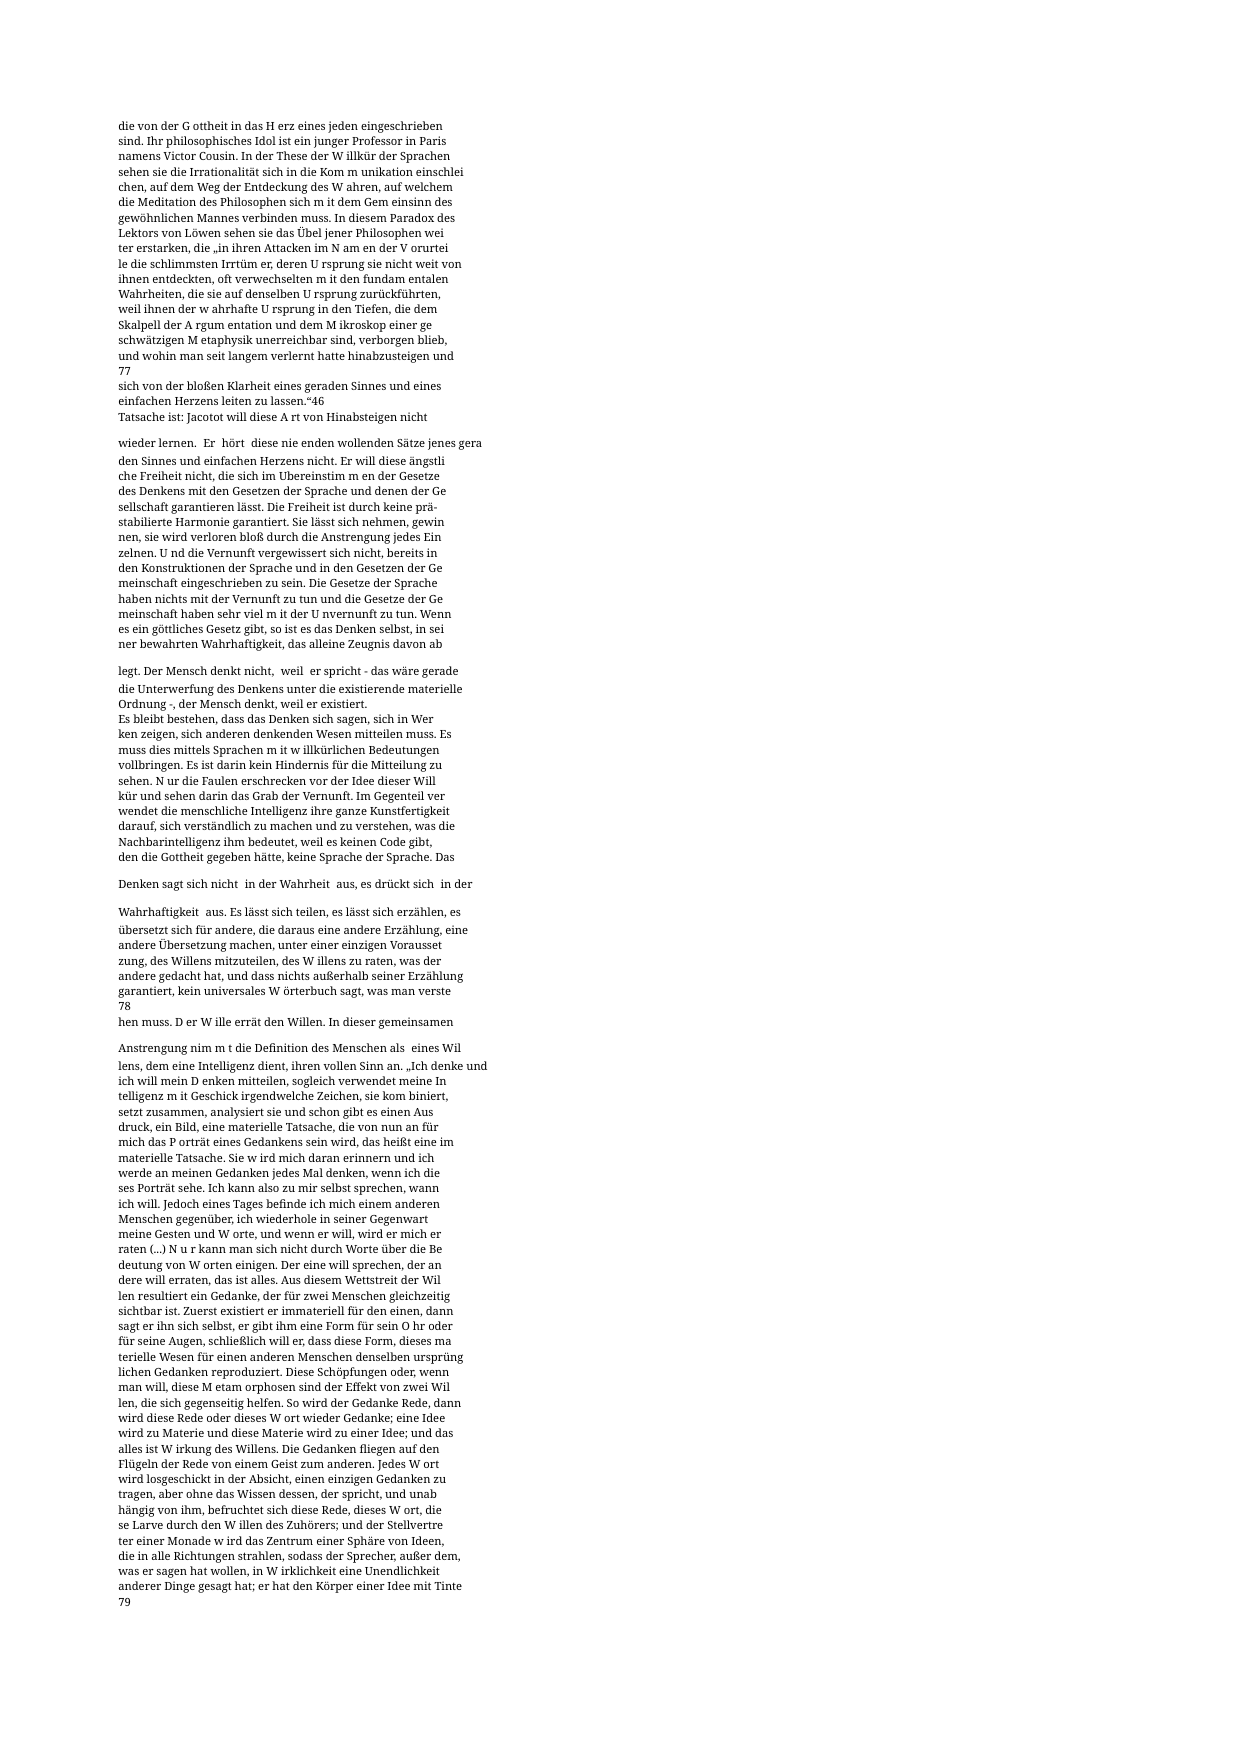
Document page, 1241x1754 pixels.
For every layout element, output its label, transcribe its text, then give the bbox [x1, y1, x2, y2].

text die von der G ottheit in das H erz eines jeden eingeschrieben sind. Ihr philosophisches Idol ist ein junger Professor in Paris namens Victor Cousin. In der These der W illkür der Sprachen sehen sie die Irrationalität sich in die Kom m unikation einschlei chen, auf dem Weg der Entdeckung des W ahren, auf welchem die Meditation des Philosophen sich m it dem Gem einsinn des gewöhnlichen Mannes verbinden muss. In diesem Paradox des Lektors von Löwen sehen sie das Übel jener Philosophen wei ter erstarken, die „in ihren Attacken im N am en der V orurtei le die schlimmsten Irrtüm er, deren U rsprung sie nicht weit von ihnen entdeckten, oft verwechselten m it den fundam entalen Wahrheiten, die sie auf denselben U rsprung zurückführten, weil ihnen der w ahrhafte U rsprung in den Tiefen, die dem Skalpell der A rgum entation und dem M ikroskop einer ge schwätzigen M etaphysik unerreichbar sind, verborgen blieb, und wohin man seit langem verlernt hatte hinabzusteigen und 77 [118, 118, 1122, 378]
text hen muss. D er W ille errät den Willen. In dieser gemeinsamen Anstrengung nim m t die Definition des Menschen als eines Wil lens, dem eine Intelligenz dient, ihren vollen Sinn an. „Ich denke und ich will mein D enken mitteilen, sogleich verwendet meine In telligenz m it Geschick irgendwelche Zeichen, sie kom biniert, setzt zusammen, analysiert sie und schon gibt es einen Aus druck, ein Bild, eine materielle Tatsache, die von nun an für mich das P orträt eines Gedankens sein wird, das heißt eine im materielle Tatsache. Sie w ird mich daran erinnern und ich werde an meinen Gedanken jedes Mal denken, wenn ich die ses Porträt sehe. Ich kann also zu mir selbst sprechen, wann ich will. Jedoch eines Tages befinde ich mich einem anderen Menschen gegenüber, ich wiederhole in seiner Gegenwart meine Gesten und W orte, und wenn er will, wird er mich er raten (...) N u r kann man sich nicht durch Worte über die Be deutung von W orten einigen. Der eine will sprechen, der an dere will erraten, das ist alles. Aus diesem Wettstreit der Wil len resultiert ein Gedanke, der für zwei Menschen gleichzeitig sichtbar ist. Zuerst existiert er immateriell für den einen, dann sagt er ihn sich selbst, er gibt ihm eine Form für sein O hr oder für seine Augen, schließlich will er, dass diese Form, dieses ma terielle Wesen für einen anderen Menschen denselben ursprüng lichen Gedanken reproduziert. Diese Schöpfungen oder, wenn man will, diese M etam orphosen sind der Effekt von zwei Wil len, die sich gegenseitig helfen. So wird der Gedanke Rede, dann wird diese Rede oder dieses W ort wieder Gedanke; eine Idee wird zu Materie und diese Materie wird zu einer Idee; und das alles ist W irkung des Willens. Die Gedanken fliegen auf den Flügeln der Rede von einem Geist zum anderen. Jedes W ort wird losgeschickt in der Absicht, einen einzigen Gedanken zu tragen, aber ohne das Wissen dessen, der spricht, und unab hängig von ihm, befruchtet sich diese Rede, dieses W ort, die se Larve durch den W illen des Zuhörers; und der Stellvertre ter einer Monade w ird das Zentrum einer Sphäre von Ideen, die in alle Richtungen strahlen, sodass der Sprecher, außer dem, was er sagen hat wollen, in W irklichkeit eine Unendlichkeit anderer Dinge gesagt hat; er hat den Körper einer Idee mit Tinte 79 [118, 1014, 1122, 1609]
text sich von der bloßen Klarheit eines geraden Sinnes und eines einfachen Herzens leiten zu lassen.“46 Tatsache ist: Jacotot will diese A rt von Hinabsteigen nicht wieder lernen. Er hört diese nie enden wollenden Sätze jenes gera den Sinnes und einfachen Herzens nicht. Er will diese ängstli che Freiheit nicht, die sich im Ubereinstim m en der Gesetze des Denkens mit den Gesetzen der Sprache und denen der Ge sellschaft garantieren lässt. Die Freiheit ist durch keine prä- stabilierte Harmonie garantiert. Sie lässt sich nehmen, gewin nen, sie wird verloren bloß durch die Anstrengung jedes Ein zelnen. U nd die Vernunft vergewissert sich nicht, bereits in den Konstruktionen der Sprache und in den Gesetzen der Ge meinschaft eingeschrieben zu sein. Die Gesetze der Sprache haben nichts mit der Vernunft zu tun und die Gesetze der Ge meinschaft haben sehr viel m it der U nvernunft zu tun. Wenn es ein göttliches Gesetz gibt, so ist es das Denken selbst, in sei ner bewahrten Wahrhaftigkeit, das alleine Zeugnis davon ab legt. Der Mensch denkt nicht, weil er spricht - das wäre gerade die Unterwerfung des Denkens unter die existierende materielle Ordnung -, der Mensch denkt, weil er existiert. Es bleibt bestehen, dass das Denken sich sagen, sich in Wer ken zeigen, sich anderen denkenden Wesen mitteilen muss. Es muss dies mittels Sprachen m it w illkürlichen Bedeutungen vollbringen. Es ist darin kein Hindernis für die Mitteilung zu sehen. N ur die Faulen erschrecken vor der Idee dieser Will kür und sehen darin das Grab der Vernunft. Im Gegenteil ver wendet die menschliche Intelligenz ihre ganze Kunstfertigkeit darauf, sich verständlich zu machen und zu verstehen, was die Nachbarintelligenz ihm bedeutet, weil es keinen Code gibt, den die Gottheit gegeben hätte, keine Sprache der Sprache. Das Denken sagt sich nicht in der Wahrheit aus, es drückt sich in der Wahrhaftigkeit aus. Es lässt sich teilen, es lässt sich erzählen, es übersetzt sich für andere, die daraus eine andere Erzählung, eine andere Übersetzung machen, unter einer einzigen Vorausset zung, des Willens mitzuteilen, des W illens zu raten, was der andere gedacht hat, und dass nichts außerhalb seiner Erzählung garantiert, kein universales W örterbuch sagt, was man verste 78 [118, 378, 1122, 1014]
